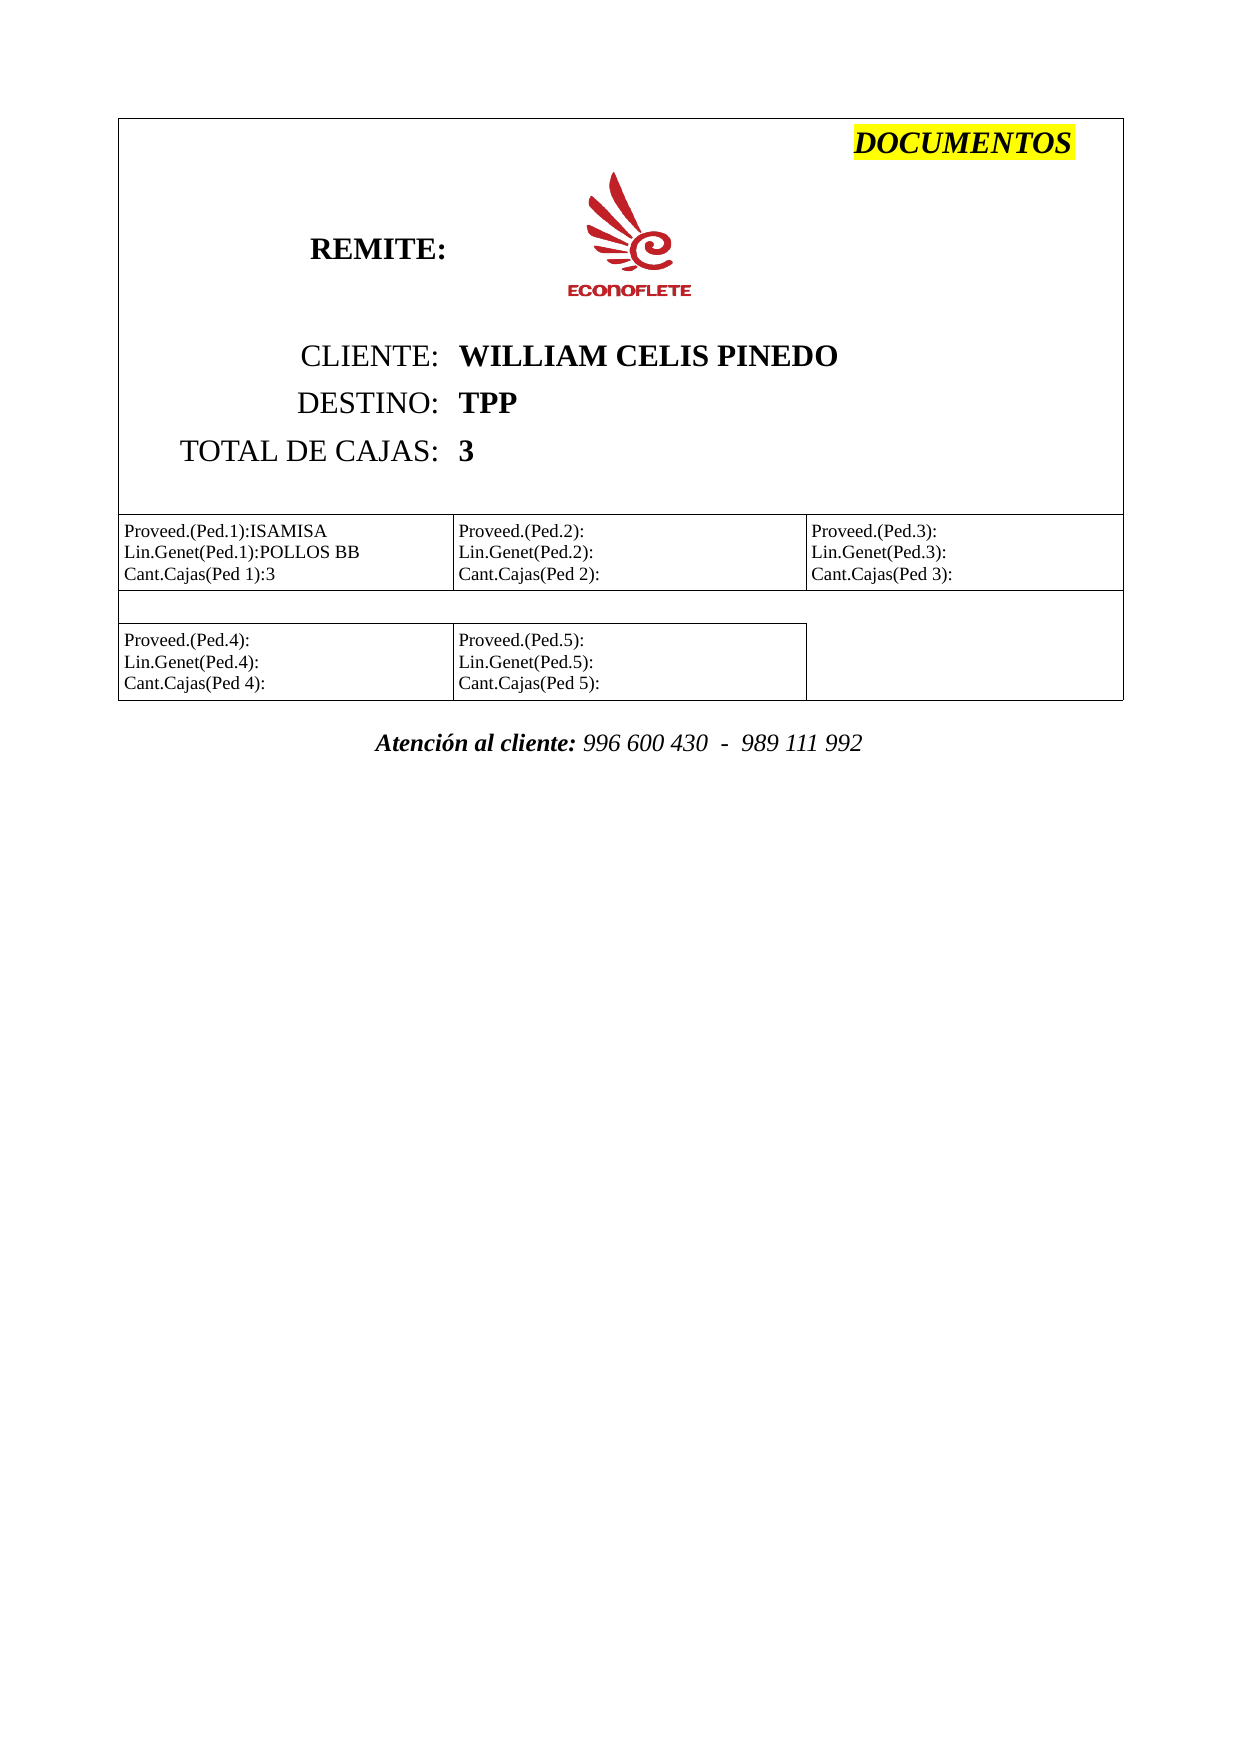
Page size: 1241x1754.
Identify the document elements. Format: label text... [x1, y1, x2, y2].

table_header [119, 119, 453, 166]
text Atención al cliente: 996 600 430 - 989 111 992 [118, 728, 1122, 757]
table_cell TOTAL DE CAJAS: [119, 426, 453, 474]
picture [552, 171, 707, 297]
table_cell [119, 591, 453, 623]
table_cell Proveed.(Ped.1):ISAMISA Lin.Genet(Ped.1):POLLOS BB Cant.Cajas(Ped 1):3 [119, 515, 453, 590]
table_header [453, 119, 806, 166]
table_cell WILLIAM CELIS PINEDO [453, 332, 1123, 379]
table_cell 3 [453, 426, 1123, 474]
table_cell [806, 379, 1123, 426]
table_cell REMITE: [119, 166, 453, 332]
table_cell [453, 474, 806, 514]
table_cell [806, 166, 1123, 332]
table_cell CLIENTE: [119, 332, 453, 379]
table_cell [453, 166, 806, 332]
table_cell Proveed.(Ped.3): Lin.Genet(Ped.3): Cant.Cajas(Ped 3): [807, 515, 1123, 590]
table_cell TPP [453, 379, 806, 426]
table_cell DESTINO: [119, 379, 453, 426]
table_cell Proveed.(Ped.2): Lin.Genet(Ped.2): Cant.Cajas(Ped 2): [454, 515, 806, 590]
table_cell [119, 474, 453, 514]
table_cell [806, 474, 1123, 514]
table_cell [807, 623, 1123, 699]
table_cell [453, 591, 806, 623]
table_cell [806, 591, 1123, 623]
table_cell Proveed.(Ped.5): Lin.Genet(Ped.5): Cant.Cajas(Ped 5): [454, 624, 806, 699]
table_cell Proveed.(Ped.4): Lin.Genet(Ped.4): Cant.Cajas(Ped 4): [119, 624, 453, 699]
table_header DOCUMENTOS [806, 119, 1123, 166]
